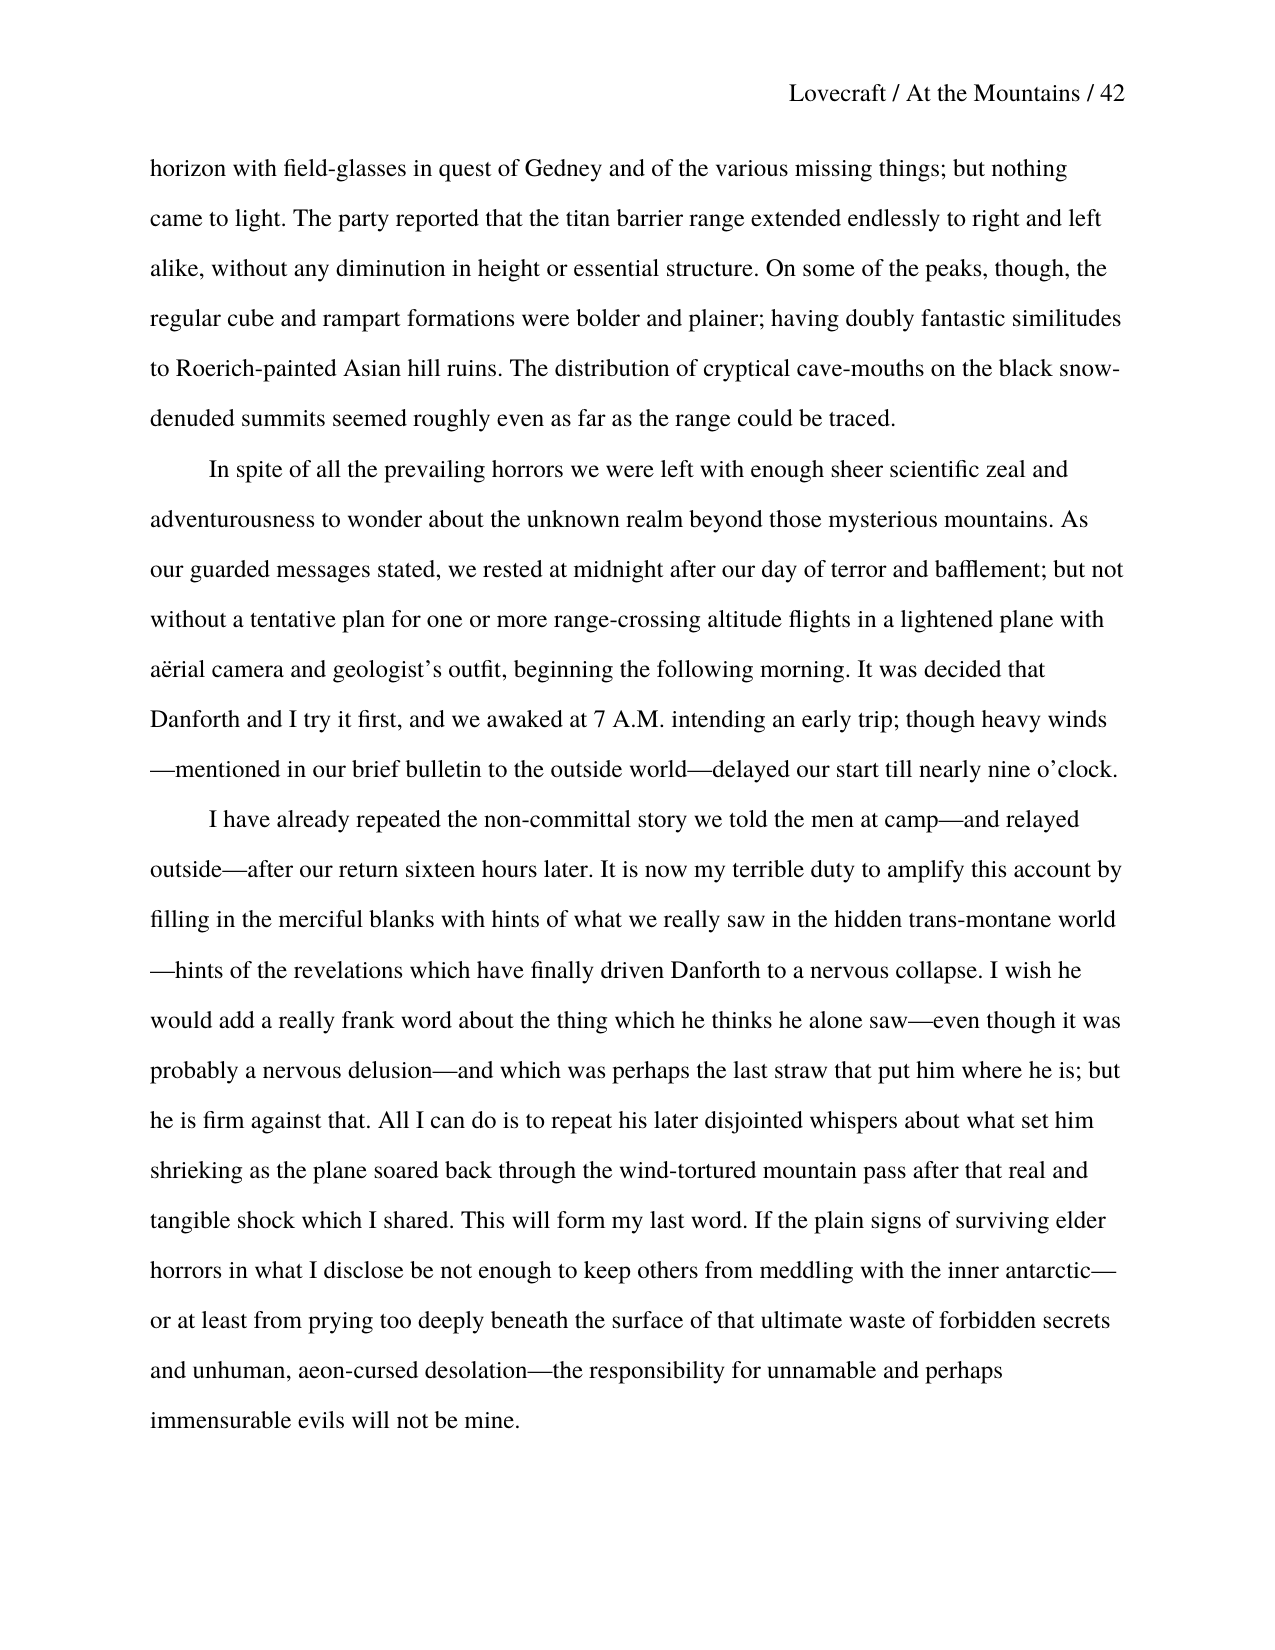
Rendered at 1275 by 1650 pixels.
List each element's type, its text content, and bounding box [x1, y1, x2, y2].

text In spite of all the prevailing horrors we were left with enough sheer scientific zeal and adventurousness to wonder about the unknown realm beyond those mysterious mountains. As our guarded messages stated, we rested at midnight after our day of terror and bafflement; but not without a tentative plan for one or more range-crossing altitude flights in a lightened plane with aërial camera and geologist’s outfit, beginning the following morning. It was decided that Danforth and I try it first, and we awaked at 7 A.M. intending an early trip; though heavy winds—mentioned in our brief bulletin to the outside world—delayed our start till nearly nine o’clock. [150, 451, 1125, 785]
text I have already repeated the non-committal story we told the men at camp—and relayed outside—after our return sixteen hours later. It is now my terrible duty to amplify this account by filling in the merciful blanks with hints of what we really saw in the hidden trans-montane world—hints of the revelations which have finally driven Danforth to a nervous collapse. I wish he would add a really frank word about the thing which he thinks he alone saw—even though it was probably a nervous delusion—and which was perhaps the last straw that put him where he is; but he is firm against that. All I can do is to repeat his later disjointed whispers about what set him shrieking as the plane soared back through the wind-tortured mountain pass after that real and tangible shock which I shared. This will form my last word. If the plain signs of surviving elder horrors in what I disclose be not enough to keep others from meddling with the inner antarctic—or at least from prying too deeply beneath the surface of that ultimate waste of forbidden secrets and unhuman, aeon-cursed desolation—the responsibility for unnamable and perhaps immensurable evils will not be mine. [150, 801, 1125, 1436]
text horizon with field-glasses in quest of Gedney and of the various missing things; but nothing came to light. The party reported that the titan barrier range extended endlessly to right and left alike, without any diminution in height or essential structure. On some of the peaks, though, the regular cube and rampart formations were bolder and plainer; having doubly fantastic similitudes to Roerich-painted Asian hill ruins. The distribution of cryptical cave-mouths on the black snow-denuded summits seemed roughly even as far as the range could be traced. [150, 150, 1125, 434]
